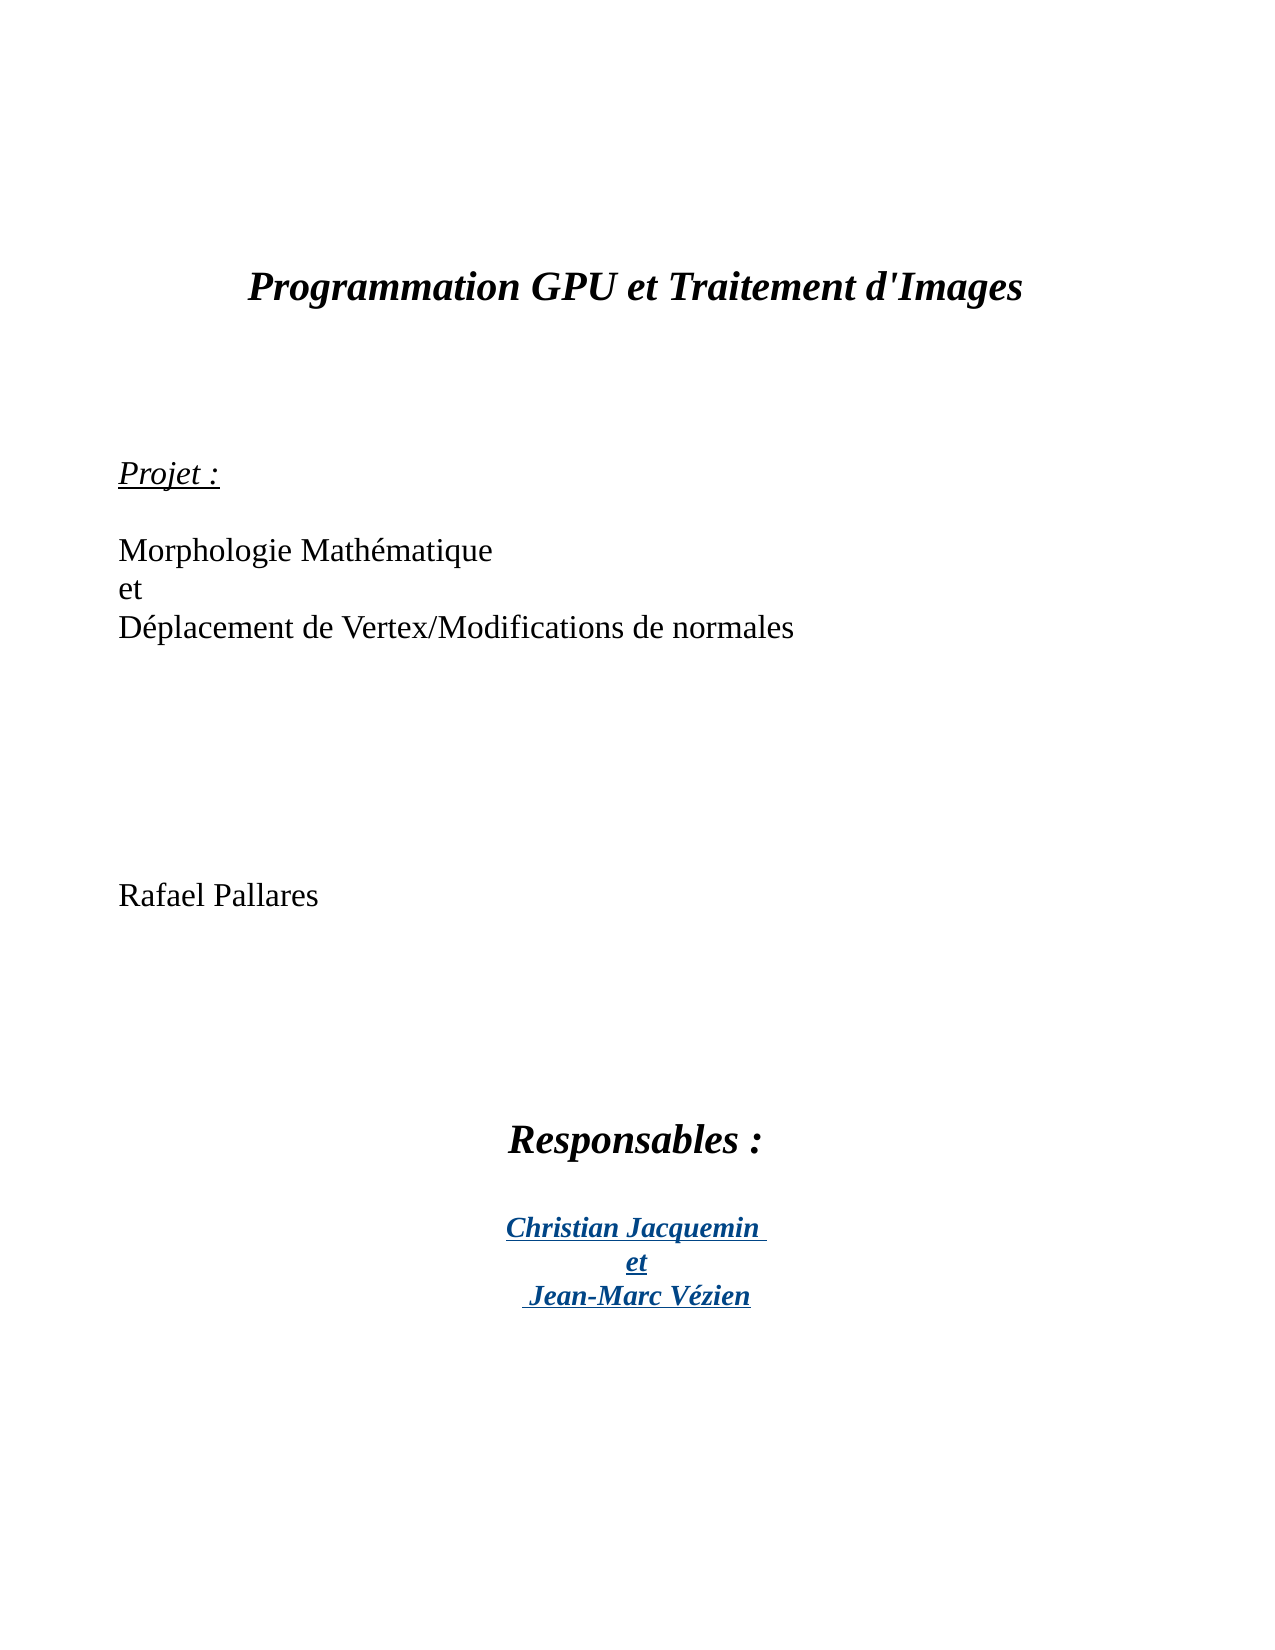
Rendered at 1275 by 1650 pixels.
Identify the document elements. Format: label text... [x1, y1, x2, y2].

text Déplacement de Vertex/Modifications de normales [118, 607, 1157, 645]
text Morphologie Mathématique [118, 530, 1157, 568]
text Responsables : [118, 1115, 1157, 1163]
text Jean-Marc Vézien [118, 1278, 1157, 1311]
text Programmation GPU et Traitement d'Images [118, 262, 1157, 310]
text Projet : [118, 453, 1157, 492]
text Rafael Pallares [118, 875, 1157, 913]
text et [118, 1244, 1157, 1278]
text et [118, 568, 1157, 607]
text Christian Jacquemin [118, 1211, 1157, 1244]
